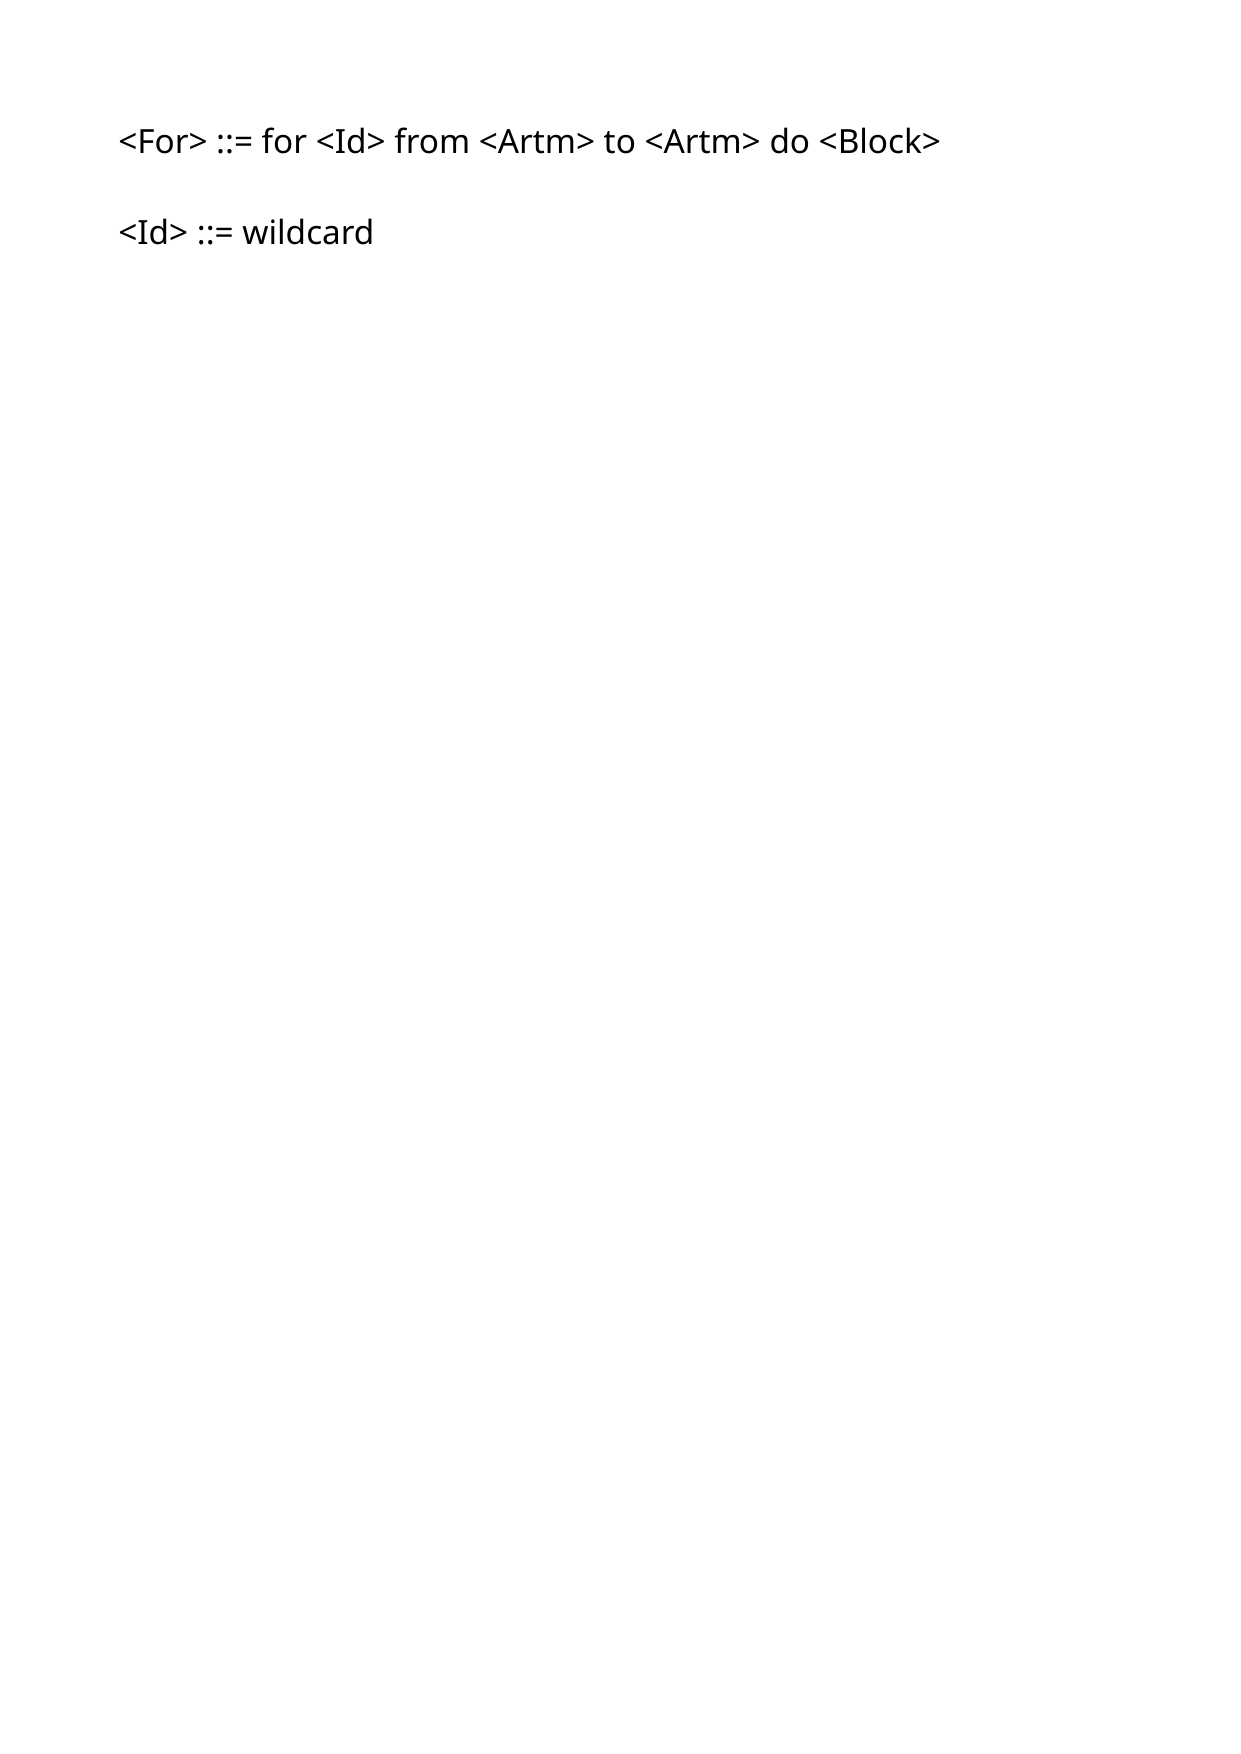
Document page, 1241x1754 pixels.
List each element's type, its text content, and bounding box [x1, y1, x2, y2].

text <Id> ::= wildcard [118, 209, 1122, 254]
text <For> ::= for <Id> from <Artm> to <Artm> do <Block> [118, 118, 1122, 163]
